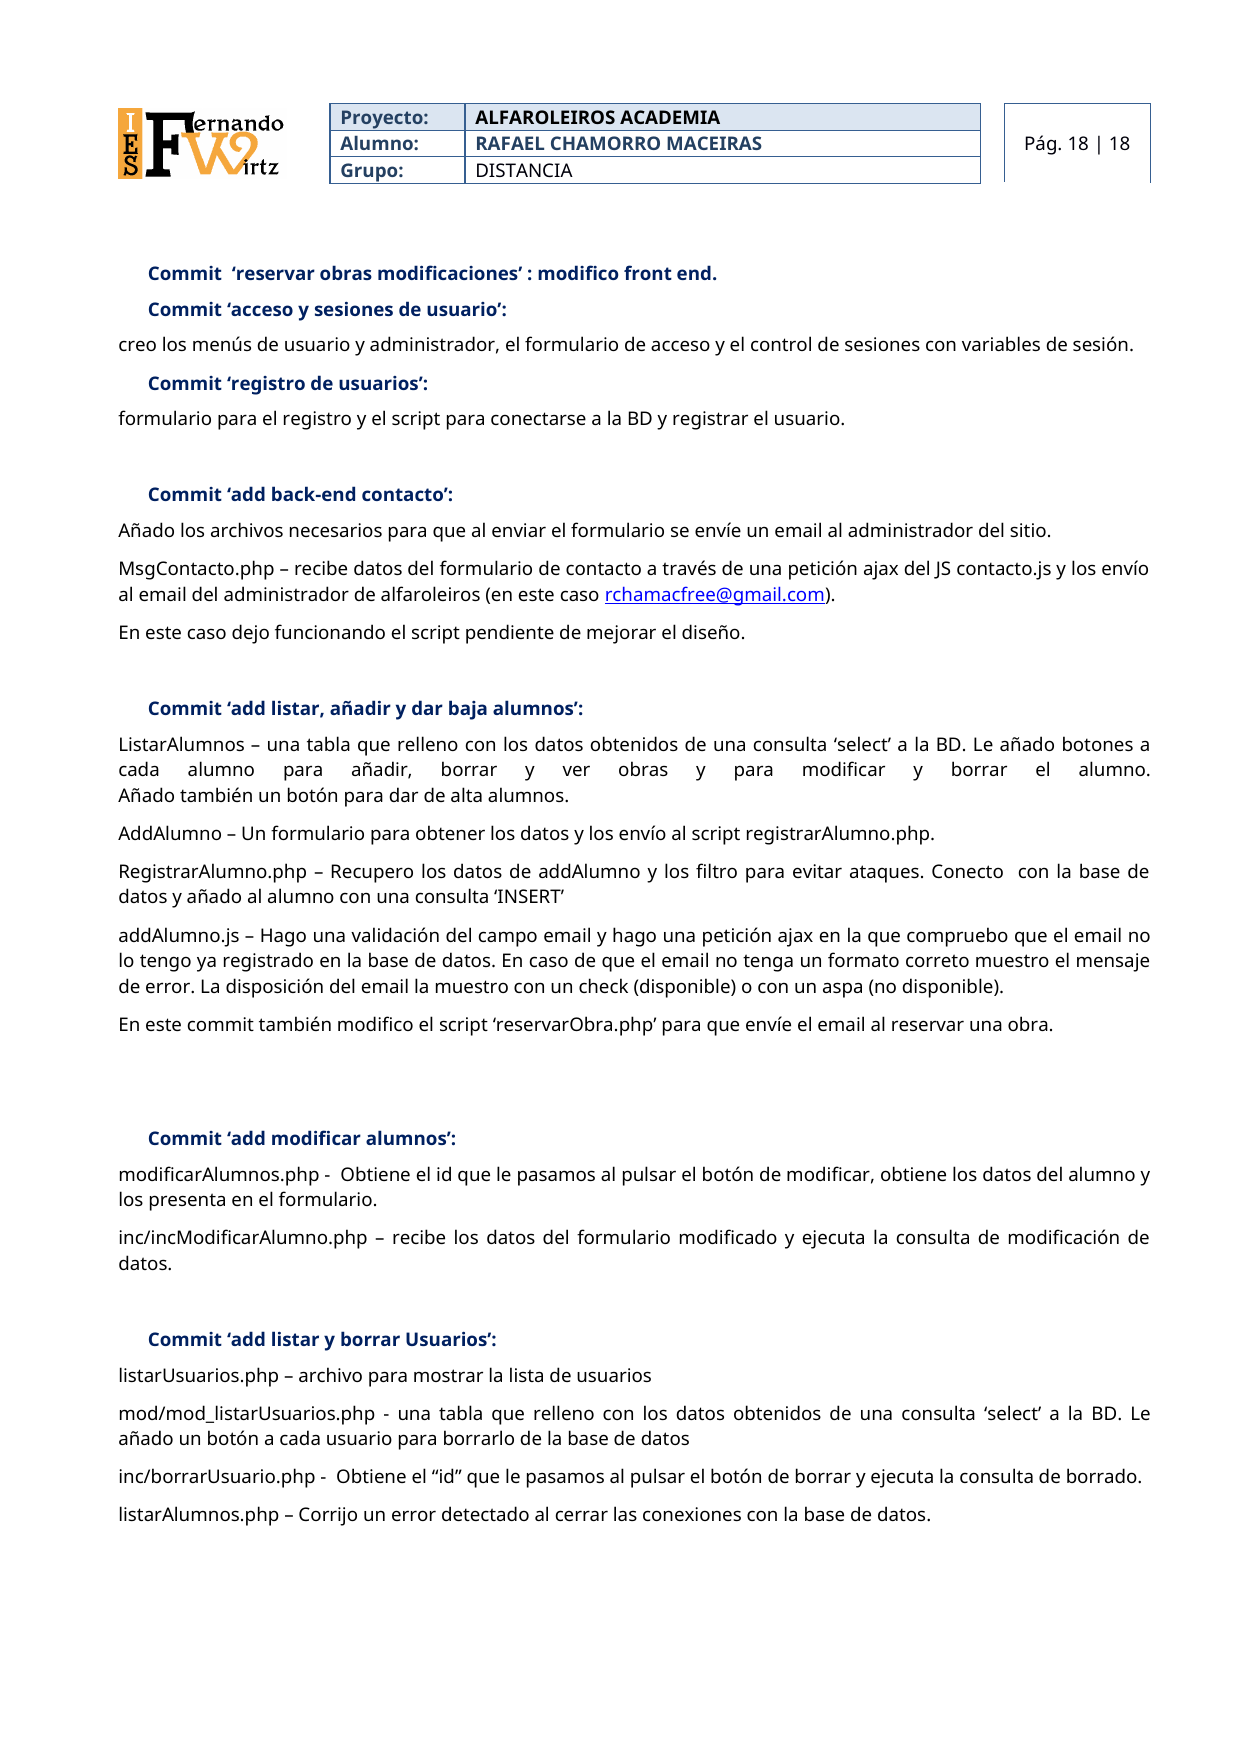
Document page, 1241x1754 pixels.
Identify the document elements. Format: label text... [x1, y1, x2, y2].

text Commit ‘registro de usuarios’: [118, 370, 1152, 395]
text inc/borrarUsuario.php - Obtiene el “id” que le pasamos al pulsar el botón de borrar y ejecuta la consulta de borrado. [118, 1463, 1152, 1489]
text En este caso dejo funcionando el script pendiente de mejorar el diseño. [118, 619, 1152, 645]
text modificarAlumnos.php - Obtiene el id que le pasamos al pulsar el botón de modificar, obtiene los datos del alumno y los presenta en el formulario. [118, 1161, 1152, 1212]
text Commit ‘add back-end contacto’: [118, 482, 1152, 507]
text mod/mod_listarUsuarios.php - una tabla que relleno con los datos obtenidos de una consulta ‘select’ a la BD. Le añado un botón a cada usuario para borrarlo de la base de datos [118, 1400, 1152, 1451]
text RegistrarAlumno.php – Recupero los datos de addAlumno y los filtro para evitar ataques. Conecto con la base de datos y añado al alumno con una consulta ‘INSERT’ [118, 858, 1152, 909]
text creo los menús de usuario y administrador, el formulario de acceso y el control de sesiones con variables de sesión. [118, 332, 1152, 357]
text MsgContacto.php – recibe datos del formulario de contacto a través de una petición ajax del JS contacto.js y los envío al email del administrador de alfaroleiros (en este caso rchamacfree@gmail.com). [118, 556, 1152, 607]
text AddAlumno – Un formulario para obtener los datos y los envío al script registrarAlumno.php. [118, 820, 1152, 846]
text Commit ‘add modificar alumnos’: [118, 1125, 1152, 1151]
text ListarAlumnos – una tabla que relleno con los datos obtenidos de una consulta ‘select’ a la BD. Le añado botones a cada alumno para añadir, borrar y ver obras y para modificar y borrar el alumno. Añado también un botón para dar de alta alumnos. [118, 731, 1152, 808]
text formulario para el registro y el script para conectarse a la BD y registrar el usuario. [118, 406, 1152, 431]
text listarUsuarios.php – archivo para mostrar la lista de usuarios [118, 1362, 1152, 1387]
text inc/incModificarAlumno.php – recibe los datos del formulario modificado y ejecuta la consulta de modificación de datos. [118, 1224, 1152, 1276]
text addAlumno.js – Hago una validación del campo email y hago una petición ajax en la que compruebo que el email no lo tengo ya registrado en la base de datos. En caso de que el email no tenga un formato correto muestro el mensaje de error. La disposición del email la muestro con un check (disponible) o con un aspa (no disponible). [118, 922, 1152, 998]
text En este commit también modifico el script ‘reservarObra.php’ para que envíe el email al reservar una obra. [118, 1011, 1152, 1036]
text Commit ‘reservar obras modificaciones’ : modifico front end. [118, 260, 1152, 285]
text Commit ‘add listar, añadir y dar baja alumnos’: [118, 695, 1152, 721]
text Commit ‘add listar y borrar Usuarios’: [118, 1326, 1152, 1352]
text Añado los archivos necesarios para que al enviar el formulario se envíe un email al administrador del sitio. [118, 518, 1152, 543]
text Commit ‘acceso y sesiones de usuario’: [118, 296, 1152, 321]
text listarAlumnos.php – Corrijo un error detectado al cerrar las conexiones con la base de datos. [118, 1502, 1152, 1527]
picture [118, 108, 287, 179]
